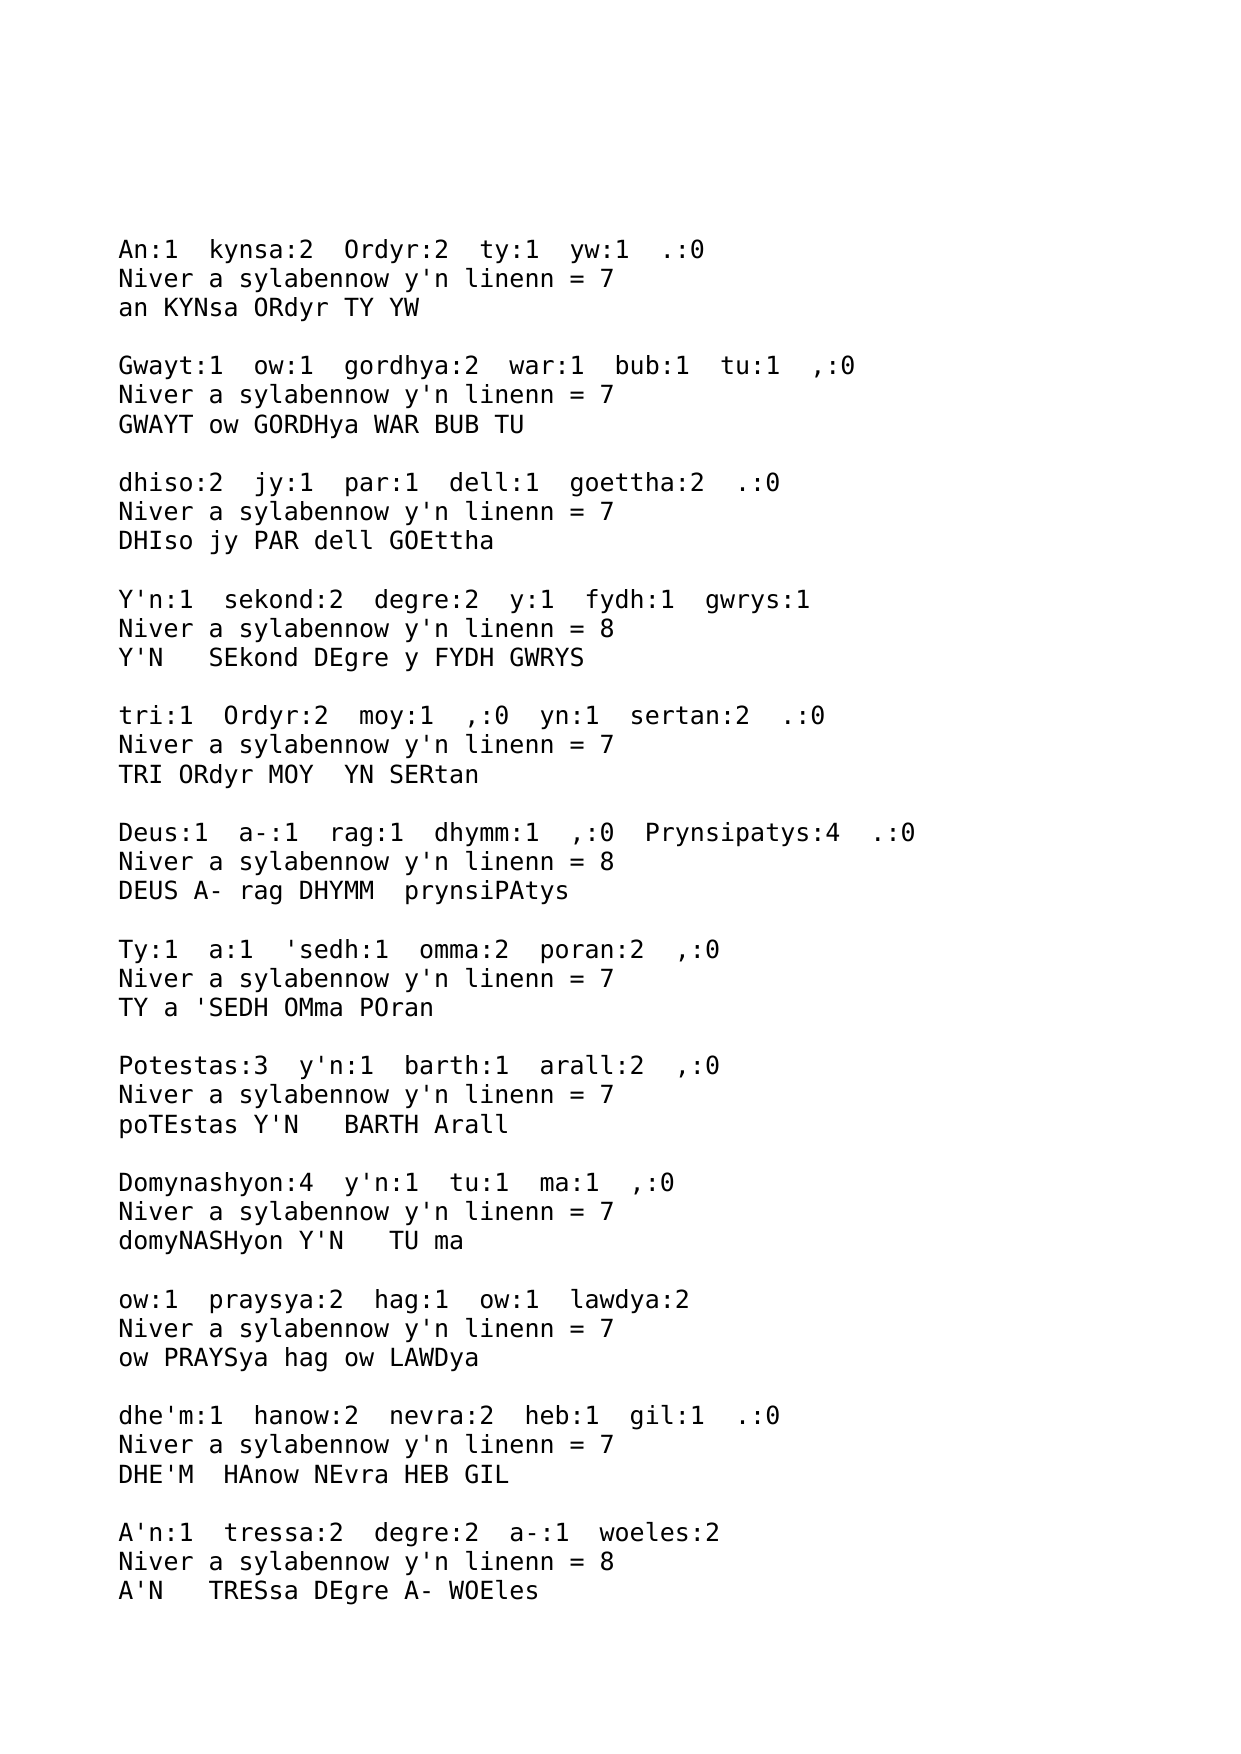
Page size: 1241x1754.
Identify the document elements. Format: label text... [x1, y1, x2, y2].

text Niver a sylabennow y'n linenn = 8 [118, 614, 1122, 643]
text An:1 kynsa:2 Ordyr:2 ty:1 yw:1 .:0 [118, 235, 1122, 264]
text TRI ORdyr MOY YN SERtan [118, 760, 1122, 789]
text Ty:1 a:1 'sedh:1 omma:2 poran:2 ,:0 [118, 935, 1122, 964]
text TY a 'SEDH OMma POran [118, 993, 1122, 1022]
text Y'N SEkond DEgre y FYDH GWRYS [118, 643, 1122, 672]
text domyNASHyon Y'N TU ma [118, 1226, 1122, 1256]
text Y'n:1 sekond:2 degre:2 y:1 fydh:1 gwrys:1 [118, 585, 1122, 614]
text DHE'M HAnow NEvra HEB GIL [118, 1460, 1122, 1489]
text tri:1 Ordyr:2 moy:1 ,:0 yn:1 sertan:2 .:0 [118, 701, 1122, 731]
text Niver a sylabennow y'n linenn = 7 [118, 964, 1122, 993]
text DHIso jy PAR dell GOEttha [118, 526, 1122, 556]
text Potestas:3 y'n:1 barth:1 arall:2 ,:0 [118, 1051, 1122, 1081]
text DEUS A- rag DHYMM prynsiPAtys [118, 876, 1122, 906]
text Niver a sylabennow y'n linenn = 7 [118, 381, 1122, 410]
text Niver a sylabennow y'n linenn = 7 [118, 731, 1122, 760]
text dhiso:2 jy:1 par:1 dell:1 goettha:2 .:0 [118, 468, 1122, 497]
text Gwayt:1 ow:1 gordhya:2 war:1 bub:1 tu:1 ,:0 [118, 351, 1122, 381]
text an KYNsa ORdyr TY YW [118, 293, 1122, 322]
text Niver a sylabennow y'n linenn = 8 [118, 1547, 1122, 1576]
text Niver a sylabennow y'n linenn = 7 [118, 1197, 1122, 1226]
text ow:1 praysya:2 hag:1 ow:1 lawdya:2 [118, 1285, 1122, 1314]
text A'N TRESsa DEgre A- WOEles [118, 1576, 1122, 1606]
text Domynashyon:4 y'n:1 tu:1 ma:1 ,:0 [118, 1168, 1122, 1197]
text Niver a sylabennow y'n linenn = 7 [118, 1431, 1122, 1460]
text Deus:1 a-:1 rag:1 dhymm:1 ,:0 Prynsipatys:4 .:0 [118, 818, 1122, 847]
text A'n:1 tressa:2 degre:2 a-:1 woeles:2 [118, 1518, 1122, 1547]
text GWAYT ow GORDHya WAR BUB TU [118, 410, 1122, 439]
text Niver a sylabennow y'n linenn = 8 [118, 847, 1122, 876]
text Niver a sylabennow y'n linenn = 7 [118, 1081, 1122, 1110]
text Niver a sylabennow y'n linenn = 7 [118, 1314, 1122, 1343]
text dhe'm:1 hanow:2 nevra:2 heb:1 gil:1 .:0 [118, 1401, 1122, 1431]
text ow PRAYSya hag ow LAWDya [118, 1343, 1122, 1372]
text Niver a sylabennow y'n linenn = 7 [118, 497, 1122, 526]
text poTEstas Y'N BARTH Arall [118, 1110, 1122, 1139]
text Niver a sylabennow y'n linenn = 7 [118, 264, 1122, 293]
